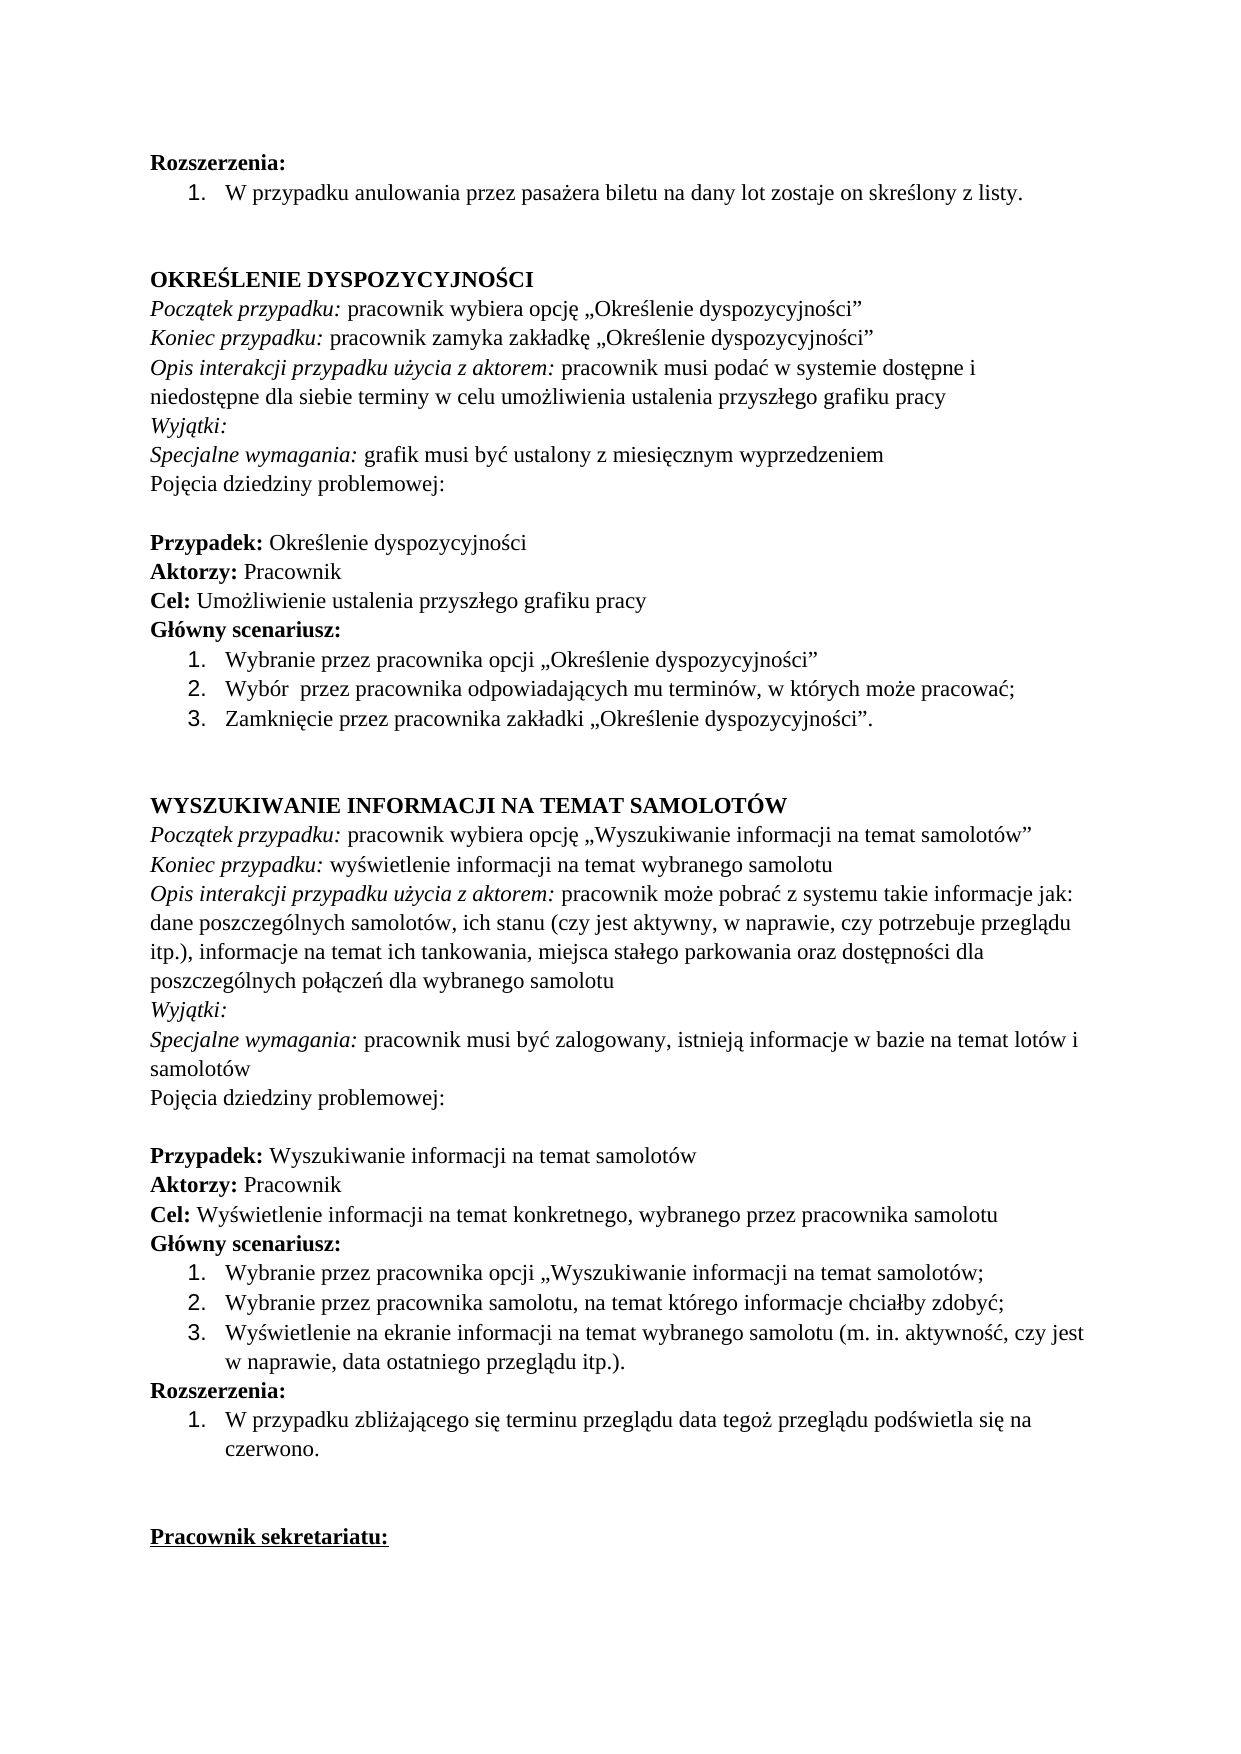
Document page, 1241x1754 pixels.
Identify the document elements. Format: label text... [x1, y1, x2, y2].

text Cel: Wyświetlenie informacji na temat konkretnego, wybranego przez pracownika samolotu [150, 1202, 1091, 1227]
text Opis interakcji przypadku użycia z aktorem: pracownik musi podać w systemie dostępne i niedostępne dla siebie terminy w celu umożliwienia ustalenia przyszłego grafiku pracy [150, 354, 1091, 409]
text Rozszerzenia: [150, 1378, 1091, 1403]
text Specjalne wymagania: grafik musi być ustalony z miesięcznym wyprzedzeniem [150, 442, 1091, 467]
text Główny scenariusz: [150, 1231, 1091, 1256]
text Specjalne wymagania: pracownik musi być zalogowany, istnieją informacje w bazie na temat lotów i samolotów [150, 1027, 1091, 1081]
text Przypadek: Wyszukiwanie informacji na temat samolotów [150, 1143, 1091, 1169]
list Wybór przez pracownika odpowiadających mu terminów, w których może pracować; [187, 676, 1091, 702]
text OKREŚLENIE DYSPOZYCYJNOŚCI [150, 267, 1091, 292]
text Początek przypadku: pracownik wybiera opcję „Określenie dyspozycyjności” [150, 296, 1091, 322]
list Wybranie przez pracownika opcji „Wyszukiwanie informacji na temat samolotów; [187, 1260, 1091, 1286]
text Przypadek: Określenie dyspozycyjności [150, 529, 1091, 555]
text Pojęcia dziedziny problemowej: [150, 471, 1091, 497]
list Zamknięcie przez pracownika zakładki „Określenie dyspozycyjności”. [187, 705, 1091, 731]
text Opis interakcji przypadku użycia z aktorem: pracownik może pobrać z systemu takie informacje jak: dane poszczególnych samolotów, ich stanu (czy jest aktywny, w naprawie, czy potrzebuje przeglądu itp.), informacje na temat ich tankowania, miejsca stałego parkowania oraz dostępności dla poszczególnych połączeń dla wybranego samolotu [150, 881, 1091, 994]
text Aktorzy: Pracownik [150, 559, 1091, 584]
text Wyjątki: [150, 413, 1091, 438]
list Wybranie przez pracownika opcji „Określenie dyspozycyjności” [187, 646, 1091, 672]
text Pojęcia dziedziny problemowej: [150, 1085, 1091, 1110]
list W przypadku zbliżającego się terminu przeglądu data tegoż przeglądu podświetla się na czerwono. [187, 1407, 1091, 1462]
text Rozszerzenia: [150, 150, 1091, 175]
text Aktorzy: Pracownik [150, 1172, 1091, 1198]
text WYSZUKIWANIE INFORMACJI NA TEMAT SAMOLOTÓW [150, 793, 1091, 819]
list Wybranie przez pracownika samolotu, na temat którego informacje chciałby zdobyć; [187, 1289, 1091, 1315]
text Wyjątki: [150, 997, 1091, 1023]
text Pracownik sekretariatu: [150, 1524, 1091, 1549]
text Koniec przypadku: wyświetlenie informacji na temat wybranego samolotu [150, 852, 1091, 877]
text Koniec przypadku: pracownik zamyka zakładkę „Określenie dyspozycyjności” [150, 325, 1091, 351]
text Główny scenariusz: [150, 617, 1091, 642]
list W przypadku anulowania przez pasażera biletu na dany lot zostaje on skreślony z listy. [187, 179, 1091, 205]
list Wyświetlenie na ekranie informacji na temat wybranego samolotu (m. in. aktywność, czy jest w naprawie, data ostatniego przeglądu itp.). [187, 1319, 1091, 1374]
text Początek przypadku: pracownik wybiera opcję „Wyszukiwanie informacji na temat samolotów” [150, 822, 1091, 848]
text Cel: Umożliwienie ustalenia przyszłego grafiku pracy [150, 588, 1091, 613]
